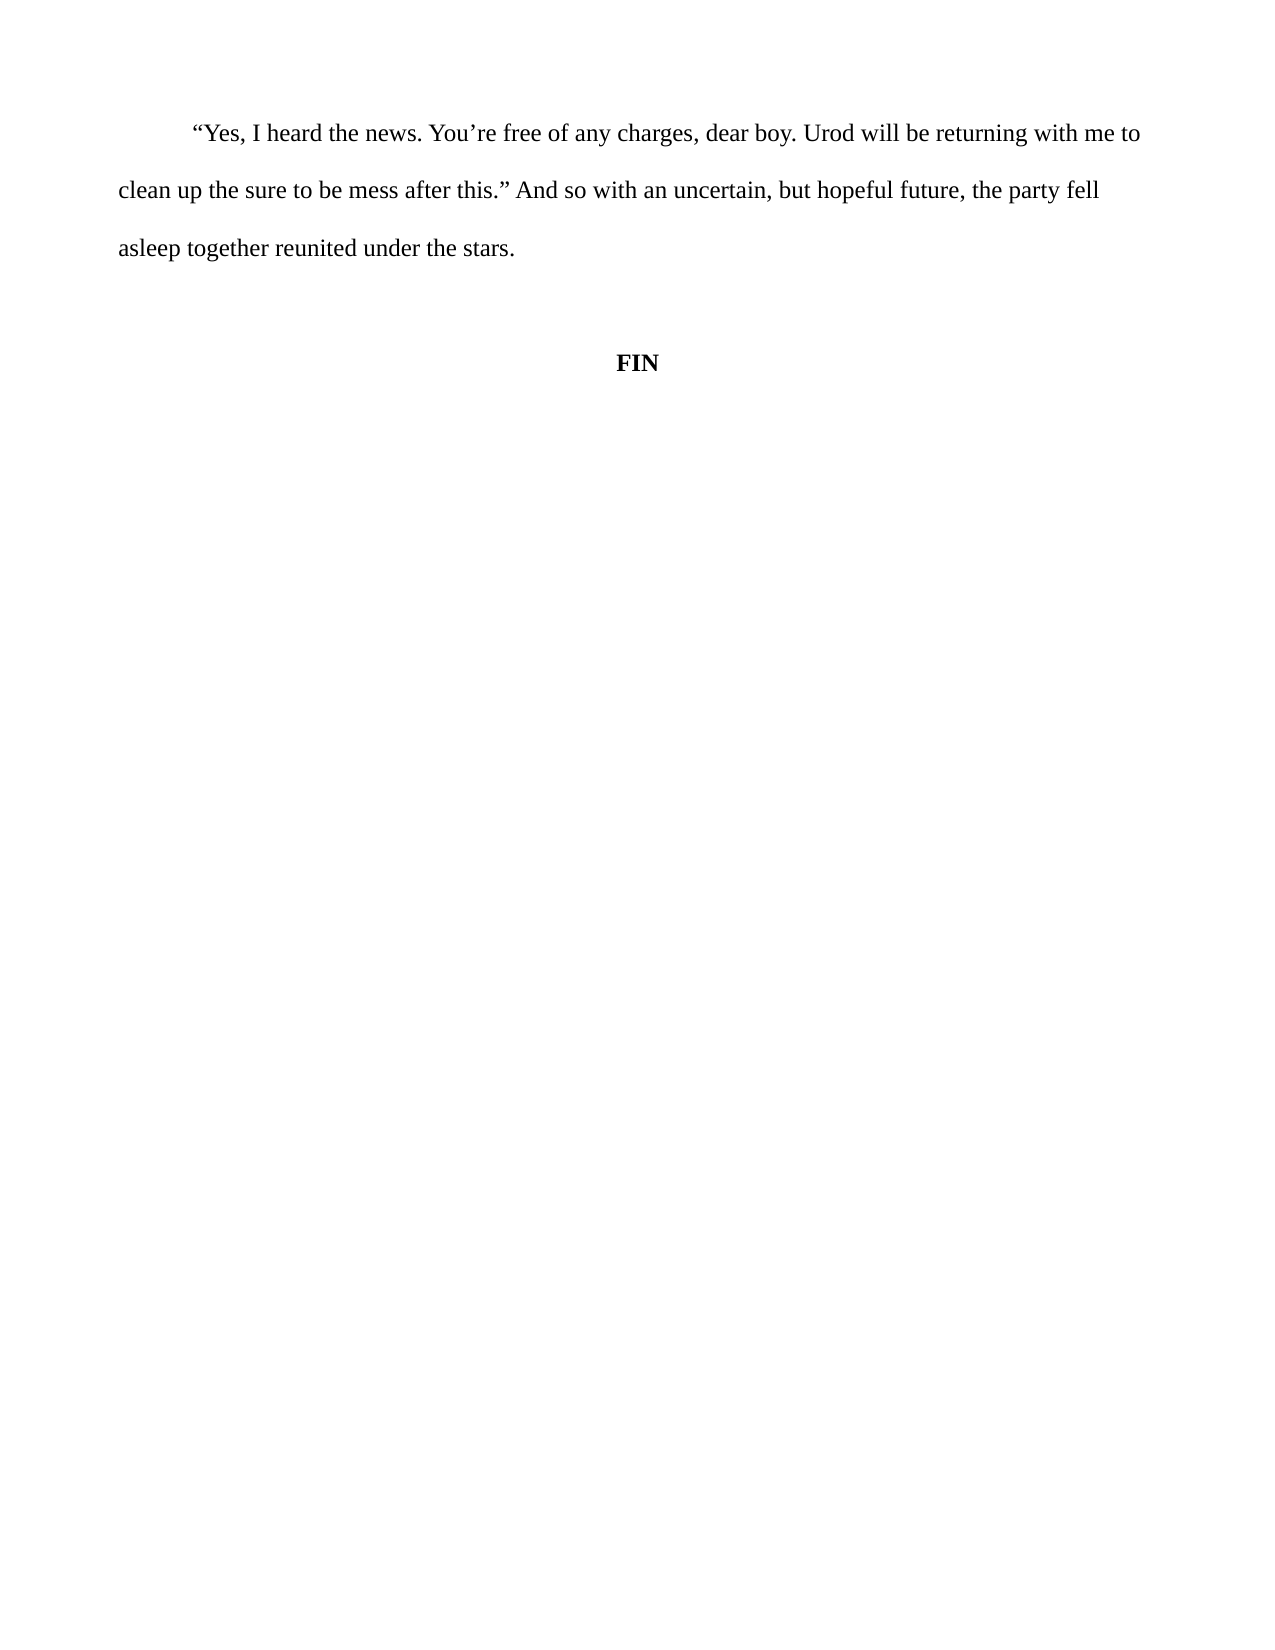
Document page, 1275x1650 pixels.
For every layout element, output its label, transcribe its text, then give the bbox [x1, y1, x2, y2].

text “Yes, I heard the news. You’re free of any charges, dear boy. Urod will be returning with me to clean up the sure to be mess after this.” And so with an uncertain, but hopeful future, the party fell asleep together reunited under the stars. [118, 118, 1157, 262]
text FIN [118, 348, 1157, 377]
